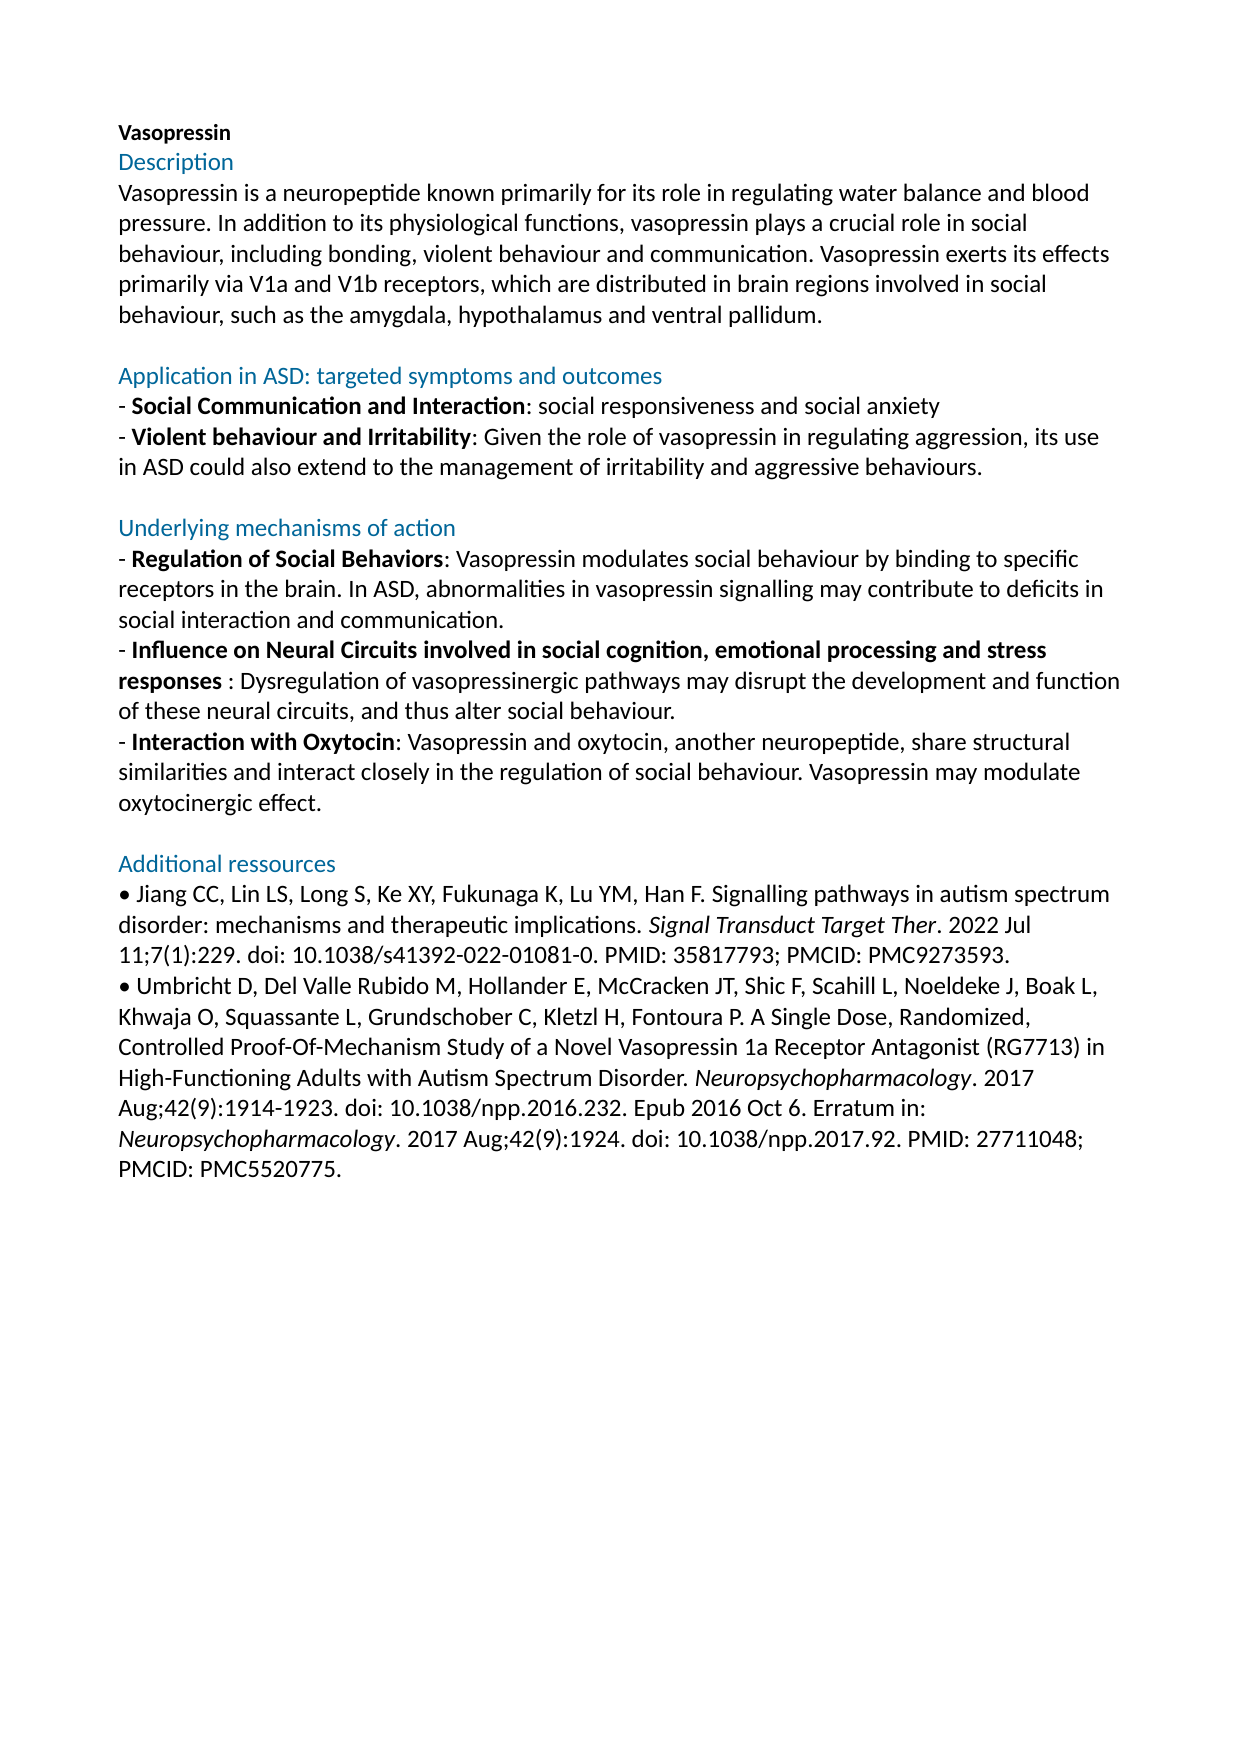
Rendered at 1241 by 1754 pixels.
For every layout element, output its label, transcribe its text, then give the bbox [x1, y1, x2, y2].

text Vasopressin [118, 118, 1122, 146]
text Vasopressin is a neuropeptide known primarily for its role in regulating water balance and blood pressure. In addition to its physiological functions, vasopressin plays a crucial role in social behaviour, including bonding, violent behaviour and communication. Vasopressin exerts its effects primarily via V1a and V1b receptors, which are distributed in brain regions involved in social behaviour, such as the amygdala, hypothalamus and ventral pallidum. [118, 177, 1122, 329]
text - Interaction with Oxytocin: Vasopressin and oxytocin, another neuropeptide, share structural similarities and interact closely in the regulation of social behaviour. Vasopressin may modulate oxytocinergic effect. [118, 726, 1122, 818]
text - Regulation of Social Behaviors: Vasopressin modulates social behaviour by binding to specific receptors in the brain. In ASD, abnormalities in vasopressin signalling may contribute to deficits in social interaction and communication. [118, 543, 1122, 634]
text - Violent behaviour and Irritability: Given the role of vasopressin in regulating aggression, its use in ASD could also extend to the management of irritability and aggressive behaviours. [118, 421, 1122, 482]
text • Jiang CC, Lin LS, Long S, Ke XY, Fukunaga K, Lu YM, Han F. Signalling pathways in autism spectrum disorder: mechanisms and therapeutic implications. Signal Transduct Target Ther. 2022 Jul 11;7(1):229. doi: 10.1038/s41392-022-01081-0. PMID: 35817793; PMCID: PMC9273593. [118, 879, 1122, 970]
text Underlying mechanisms of action [118, 512, 1122, 543]
text Description [118, 146, 1122, 177]
text - Social Communication and Interaction: social responsiveness and social anxiety [118, 390, 1122, 421]
text - Influence on Neural Circuits involved in social cognition, emotional processing and stress responses : Dysregulation of vasopressinergic pathways may disrupt the development and function of these neural circuits, and thus alter social behaviour. [118, 634, 1122, 726]
text Additional ressources [118, 848, 1122, 879]
text • Umbricht D, Del Valle Rubido M, Hollander E, McCracken JT, Shic F, Scahill L, Noeldeke J, Boak L, Khwaja O, Squassante L, Grundschober C, Kletzl H, Fontoura P. A Single Dose, Randomized, Controlled Proof-Of-Mechanism Study of a Novel Vasopressin 1a Receptor Antagonist (RG7713) in High-Functioning Adults with Autism Spectrum Disorder. Neuropsychopharmacology. 2017 Aug;42(9):1914-1923. doi: 10.1038/npp.2016.232. Epub 2016 Oct 6. Erratum in: Neuropsychopharmacology. 2017 Aug;42(9):1924. doi: 10.1038/npp.2017.92. PMID: 27711048; PMCID: PMC5520775. [118, 970, 1122, 1184]
text Application in ASD: targeted symptoms and outcomes [118, 360, 1122, 390]
